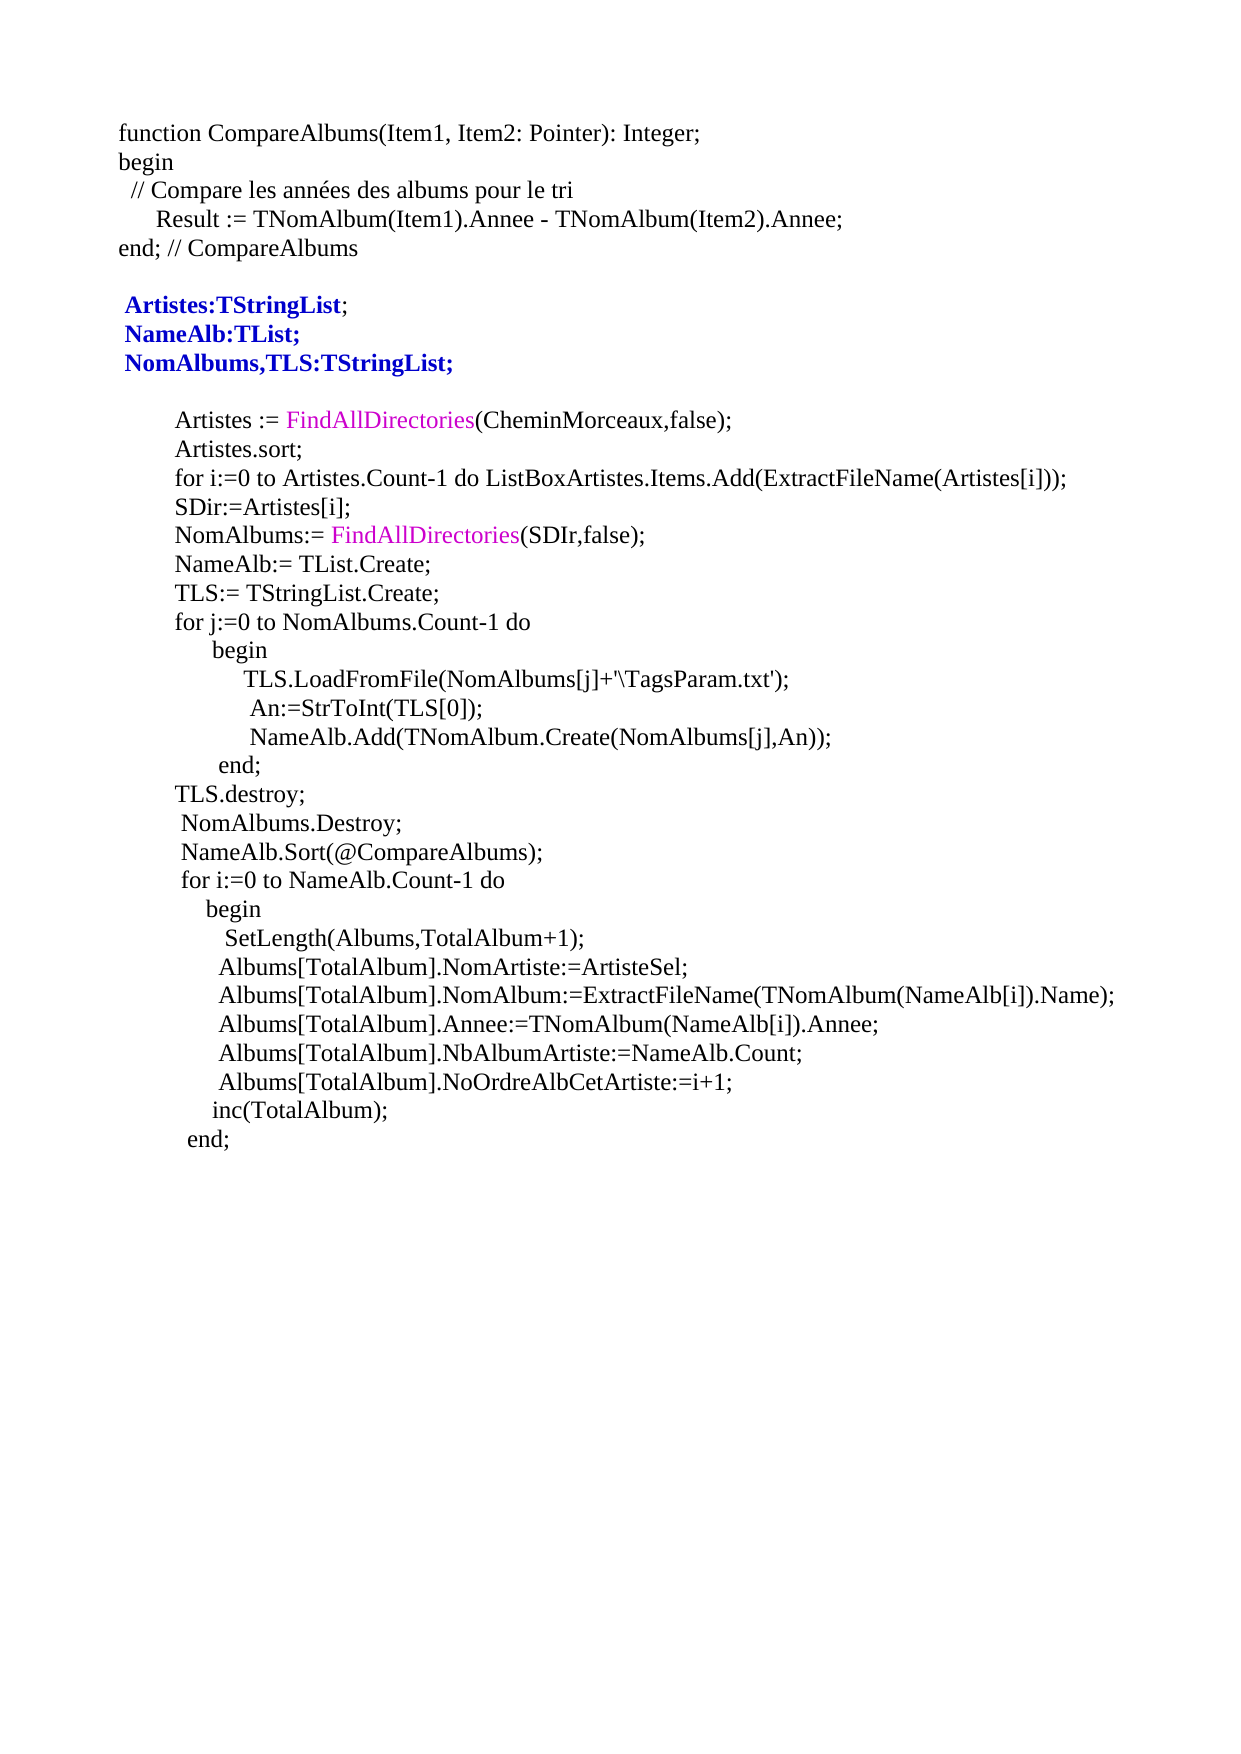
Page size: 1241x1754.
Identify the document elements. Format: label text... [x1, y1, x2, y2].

text An:=StrToInt(TLS[0]); [118, 693, 1122, 722]
text function CompareAlbums(Item1, Item2: Pointer): Integer; [118, 118, 1122, 147]
text NameAlb:= TList.Create; [118, 549, 1122, 578]
text Artistes.sort; [118, 434, 1122, 463]
text TLS.LoadFromFile(NomAlbums[j]+'\TagsParam.txt'); [118, 664, 1122, 693]
text Albums[TotalAlbum].NoOrdreAlbCetArtiste:=i+1; [118, 1067, 1122, 1096]
text for j:=0 to NomAlbums.Count-1 do [118, 607, 1122, 636]
text // Compare les années des albums pour le tri [118, 176, 1122, 204]
text NameAlb.Sort(@CompareAlbums); [118, 837, 1122, 866]
text Artistes := FindAllDirectories(CheminMorceaux,false); [118, 406, 1122, 434]
text inc(TotalAlbum); [118, 1096, 1122, 1124]
text Albums[TotalAlbum].NbAlbumArtiste:=NameAlb.Count; [118, 1038, 1122, 1067]
text end; // CompareAlbums [118, 233, 1122, 262]
text SetLength(Albums,TotalAlbum+1); [118, 923, 1122, 952]
text Albums[TotalAlbum].NomAlbum:=ExtractFileName(TNomAlbum(NameAlb[i]).Name); [118, 981, 1122, 1009]
text TLS:= TStringList.Create; [118, 578, 1122, 607]
text begin [118, 636, 1122, 664]
text end; [118, 1124, 1122, 1153]
text NameAlb:TList; [118, 319, 1122, 348]
text begin [118, 894, 1122, 923]
text Artistes:TStringList; [118, 291, 1122, 319]
text Albums[TotalAlbum].Annee:=TNomAlbum(NameAlb[i]).Annee; [118, 1009, 1122, 1038]
text begin [118, 147, 1122, 176]
text end; [118, 751, 1122, 779]
text Result := TNomAlbum(Item1).Annee - TNomAlbum(Item2).Annee; [118, 204, 1122, 233]
text for i:=0 to NameAlb.Count-1 do [118, 866, 1122, 894]
text for i:=0 to Artistes.Count-1 do ListBoxArtistes.Items.Add(ExtractFileName(Artistes[i])); [118, 463, 1122, 492]
text NomAlbums.Destroy; [118, 808, 1122, 837]
text NomAlbums,TLS:TStringList; [118, 348, 1122, 377]
text Albums[TotalAlbum].NomArtiste:=ArtisteSel; [118, 952, 1122, 981]
text NameAlb.Add(TNomAlbum.Create(NomAlbums[j],An)); [118, 722, 1122, 751]
text NomAlbums:= FindAllDirectories(SDIr,false); [118, 521, 1122, 549]
text SDir:=Artistes[i]; [118, 492, 1122, 521]
text TLS.destroy; [118, 779, 1122, 808]
